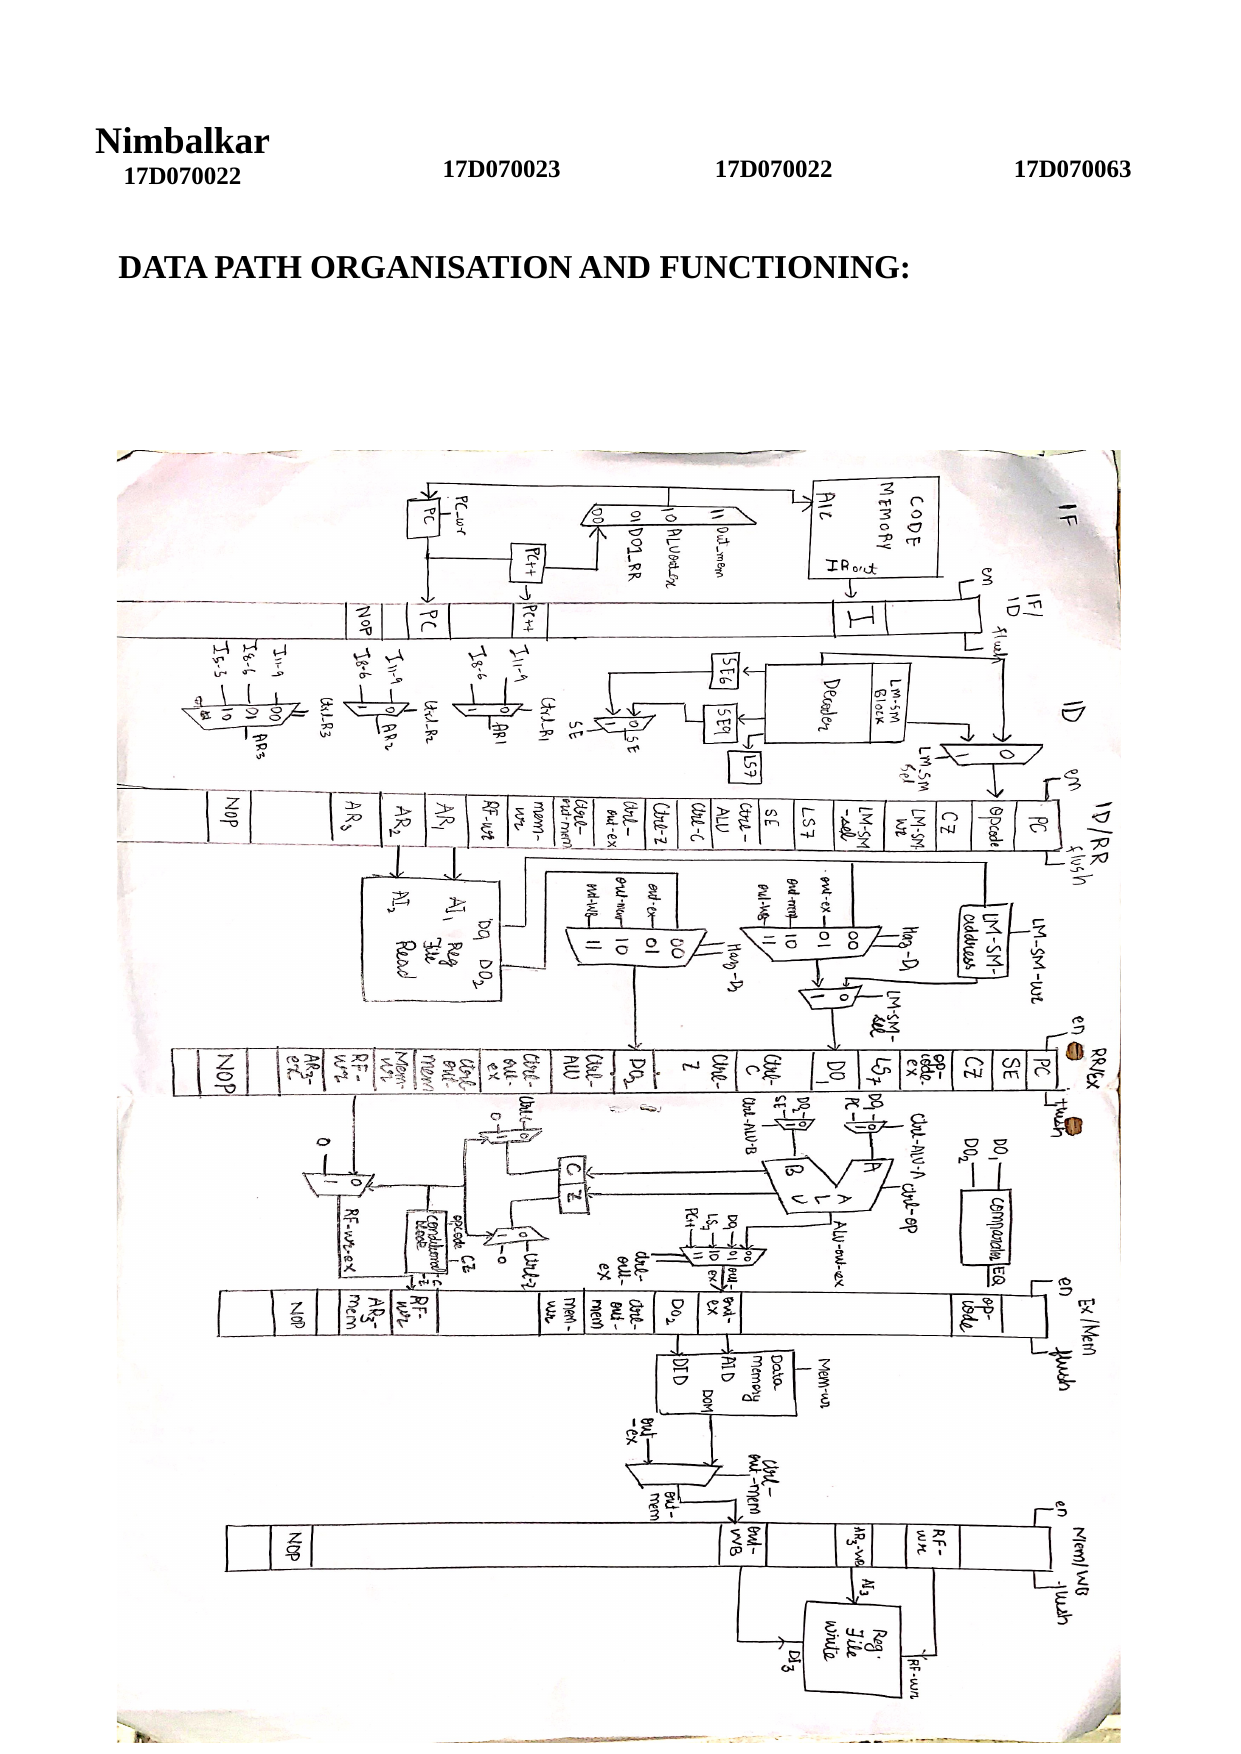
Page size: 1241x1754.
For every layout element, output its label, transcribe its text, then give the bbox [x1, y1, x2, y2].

table_header 17D070063 [892, 118, 1240, 219]
picture [116, 450, 1121, 1743]
table_header 17D070023 [348, 118, 655, 219]
table_header 17D070022 [655, 118, 892, 219]
text DATA PATH ORGANISATION AND FUNCTIONING: [118, 247, 1122, 286]
table_header Nimbalkar 17D070022 [17, 118, 348, 219]
